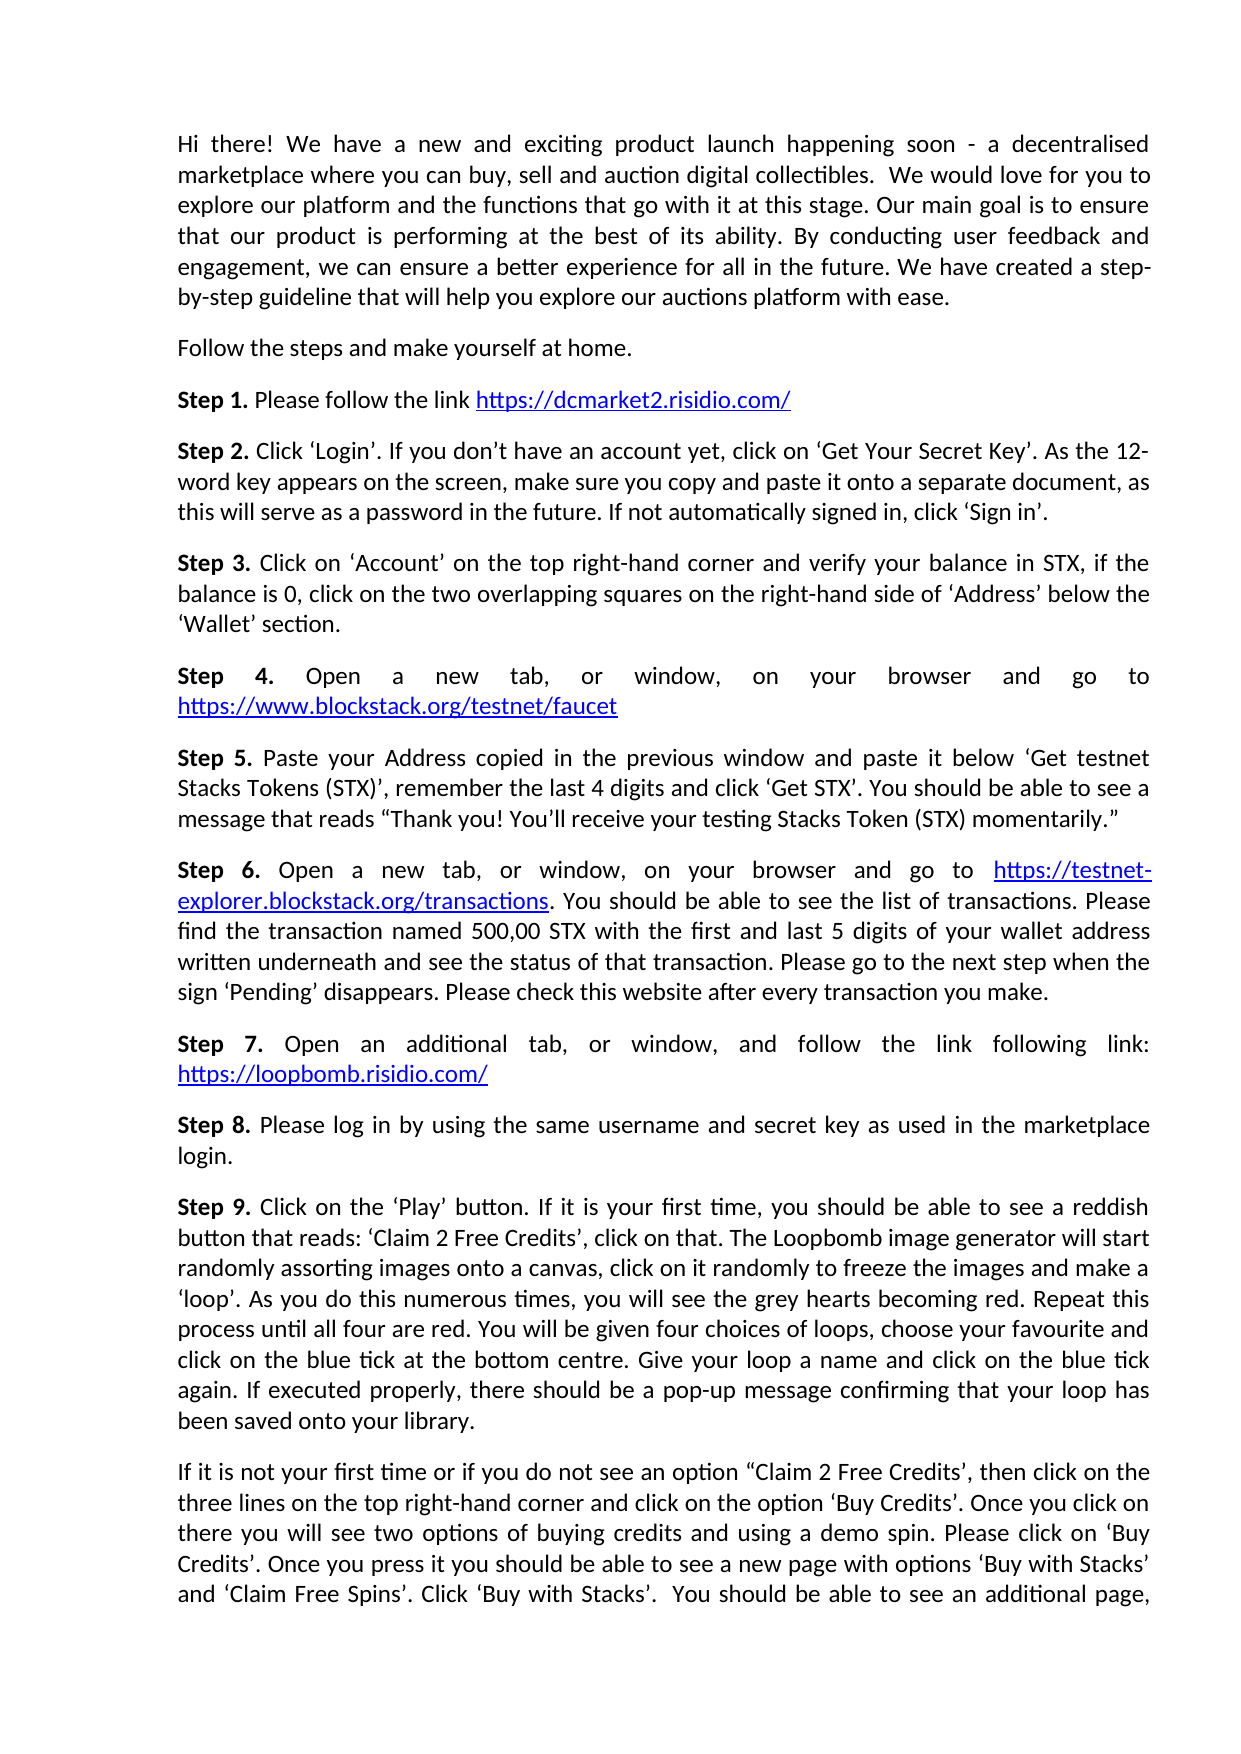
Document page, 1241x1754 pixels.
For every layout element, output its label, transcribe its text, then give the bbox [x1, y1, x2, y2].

text Step 5. Paste your Address copied in the previous window and paste it below ‘Get testnet Stacks Tokens (STX)’, remember the last 4 digits and click ‘Get STX’. You should be able to see a message that reads “Thank you! You’ll receive your testing Stacks Token (STX) momentarily.” [177, 742, 1152, 833]
text If it is not your first time or if you do not see an option “Claim 2 Free Credits’, then click on the three lines on the top right-hand corner and click on the option ‘Buy Credits’. Once you click on there you will see two options of buying credits and using a demo spin. Please click on ‘Buy Credits’. Once you press it you should be able to see a new page with options ‘Buy with Stacks’ and ‘Claim Free Spins’. Click ‘Buy with Stacks’. You should be able to see an additional page, [177, 1456, 1152, 1609]
text Hi there! We have a new and exciting product launch happening soon - a decentralised marketplace where you can buy, sell and auction digital collectibles. We would love for you to explore our platform and the functions that go with it at this stage. Our main goal is to ensure that our product is performing at the best of its ability. By conducting user feedback and engagement, we can ensure a better experience for all in the future. We have created a step-by-step guideline that will help you explore our auctions platform with ease. [177, 128, 1152, 312]
text Step 4. Open a new tab, or window, on your browser and go to https://www.blockstack.org/testnet/faucet [177, 660, 1152, 721]
text Step 9. Click on the ‘Play’ button. If it is your first time, you should be able to see a reddish button that reads: ‘Claim 2 Free Credits’, click on that. The Loopbomb image generator will start randomly assorting images onto a canvas, click on it randomly to freeze the images and make a ‘loop’. As you do this numerous times, you will see the grey hearts becoming red. Repeat this process until all four are red. You will be given four choices of loops, choose your favourite and click on the blue tick at the bottom centre. Give your loop a name and click on the blue tick again. If executed properly, there should be a pop-up message confirming that your loop has been saved onto your library. [177, 1191, 1152, 1436]
text Step 6. Open a new tab, or window, on your browser and go to https://testnet-explorer.blockstack.org/transactions. You should be able to see the list of transactions. Please find the transaction named 500,00 STX with the first and last 5 digits of your wallet address written underneath and see the status of that transaction. Please go to the next step when the sign ‘Pending’ disappears. Please check this website after every transaction you make. [177, 854, 1152, 1007]
text Step 1. Please follow the link https://dcmarket2.risidio.com/ [177, 384, 1152, 414]
text Step 3. Click on ‘Account’ on the top right-hand corner and verify your balance in STX, if the balance is 0, click on the two overlapping squares on the right-hand side of ‘Address’ below the ‘Wallet’ section. [177, 548, 1152, 639]
text Step 7. Open an additional tab, or window, and follow the link following link: https://loopbomb.risidio.com/ [177, 1028, 1152, 1089]
text Follow the steps and make yourself at home. [177, 332, 1152, 363]
text Step 8. Please log in by using the same username and secret key as used in the marketplace login. [177, 1109, 1152, 1171]
text Step 2. Click ‘Login’. If you don’t have an account yet, click on ‘Get Your Secret Key’. As the 12-word key appears on the screen, make sure you copy and paste it onto a separate document, as this will serve as a password in the future. If not automatically signed in, click ‘Sign in’. [177, 435, 1152, 527]
